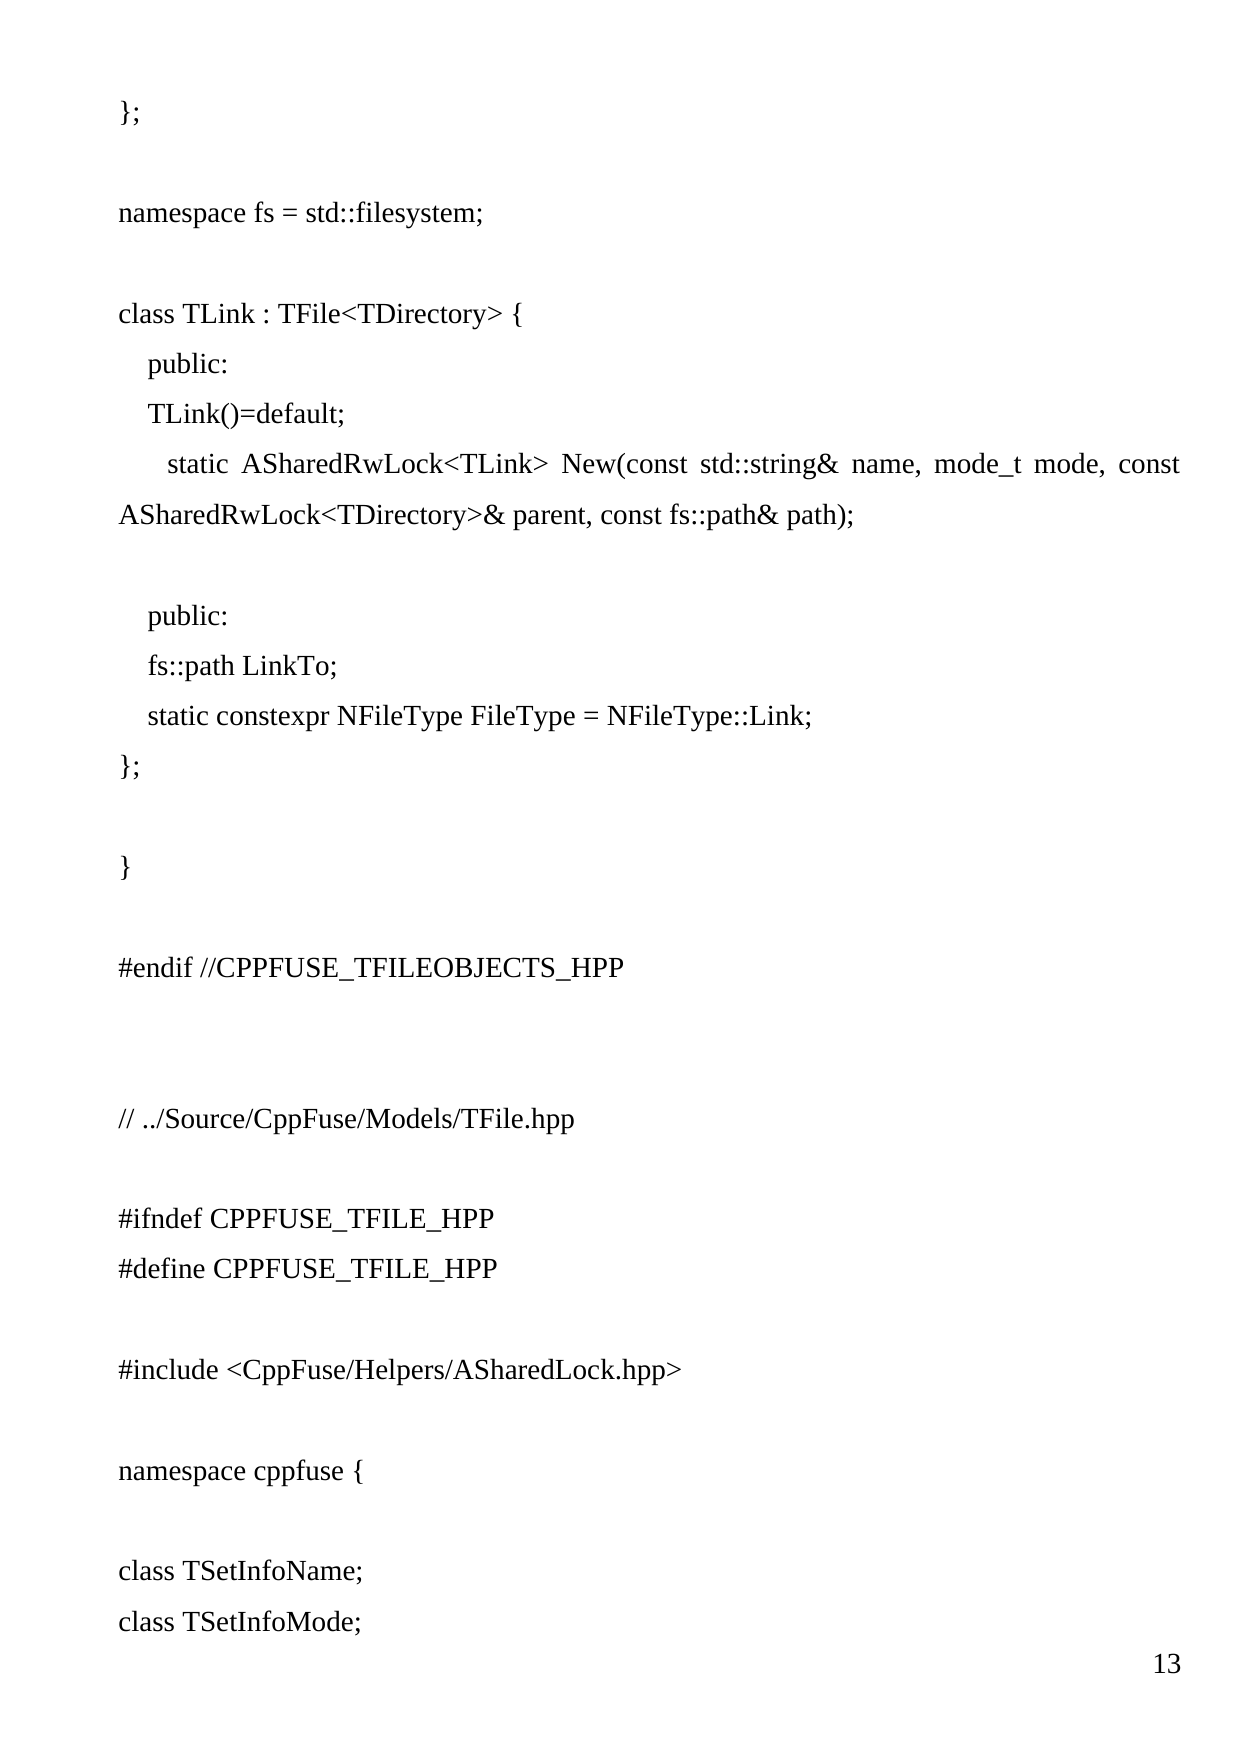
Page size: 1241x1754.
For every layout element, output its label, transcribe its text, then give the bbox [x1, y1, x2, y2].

text }; [118, 748, 1181, 782]
text namespace fs = std::filesystem; [118, 195, 1181, 229]
text TLink()=default; [118, 396, 1181, 430]
text } [118, 849, 1181, 883]
text fs::path LinkTo; [118, 648, 1181, 681]
text namespace cppfuse { [118, 1453, 1181, 1486]
text class TSetInfoMode; [118, 1604, 1181, 1637]
text static constexpr NFileType FileType = NFileType::Link; [118, 698, 1181, 732]
text public: [118, 598, 1181, 631]
text #include <CppFuse/Helpers/ASharedLock.hpp> [118, 1352, 1181, 1386]
text class TLink : TFile<TDirectory> { [118, 296, 1181, 329]
text #define CPPFUSE_TFILE_HPP [118, 1252, 1181, 1285]
text #ifndef CPPFUSE_TFILE_HPP [118, 1201, 1181, 1235]
text static ASharedRwLock<TLink> New(const std::string& name, mode_t mode, const ASharedRwLock<TDirectory>& parent, const fs::path& path); [118, 447, 1181, 531]
text public: [118, 346, 1181, 379]
text class TSetInfoName; [118, 1553, 1181, 1587]
text // ../Source/CppFuse/Models/TFile.hpp [118, 1101, 1181, 1134]
text #endif //CPPFUSE_TFILEOBJECTS_HPP [118, 950, 1181, 983]
text }; [118, 94, 1181, 128]
